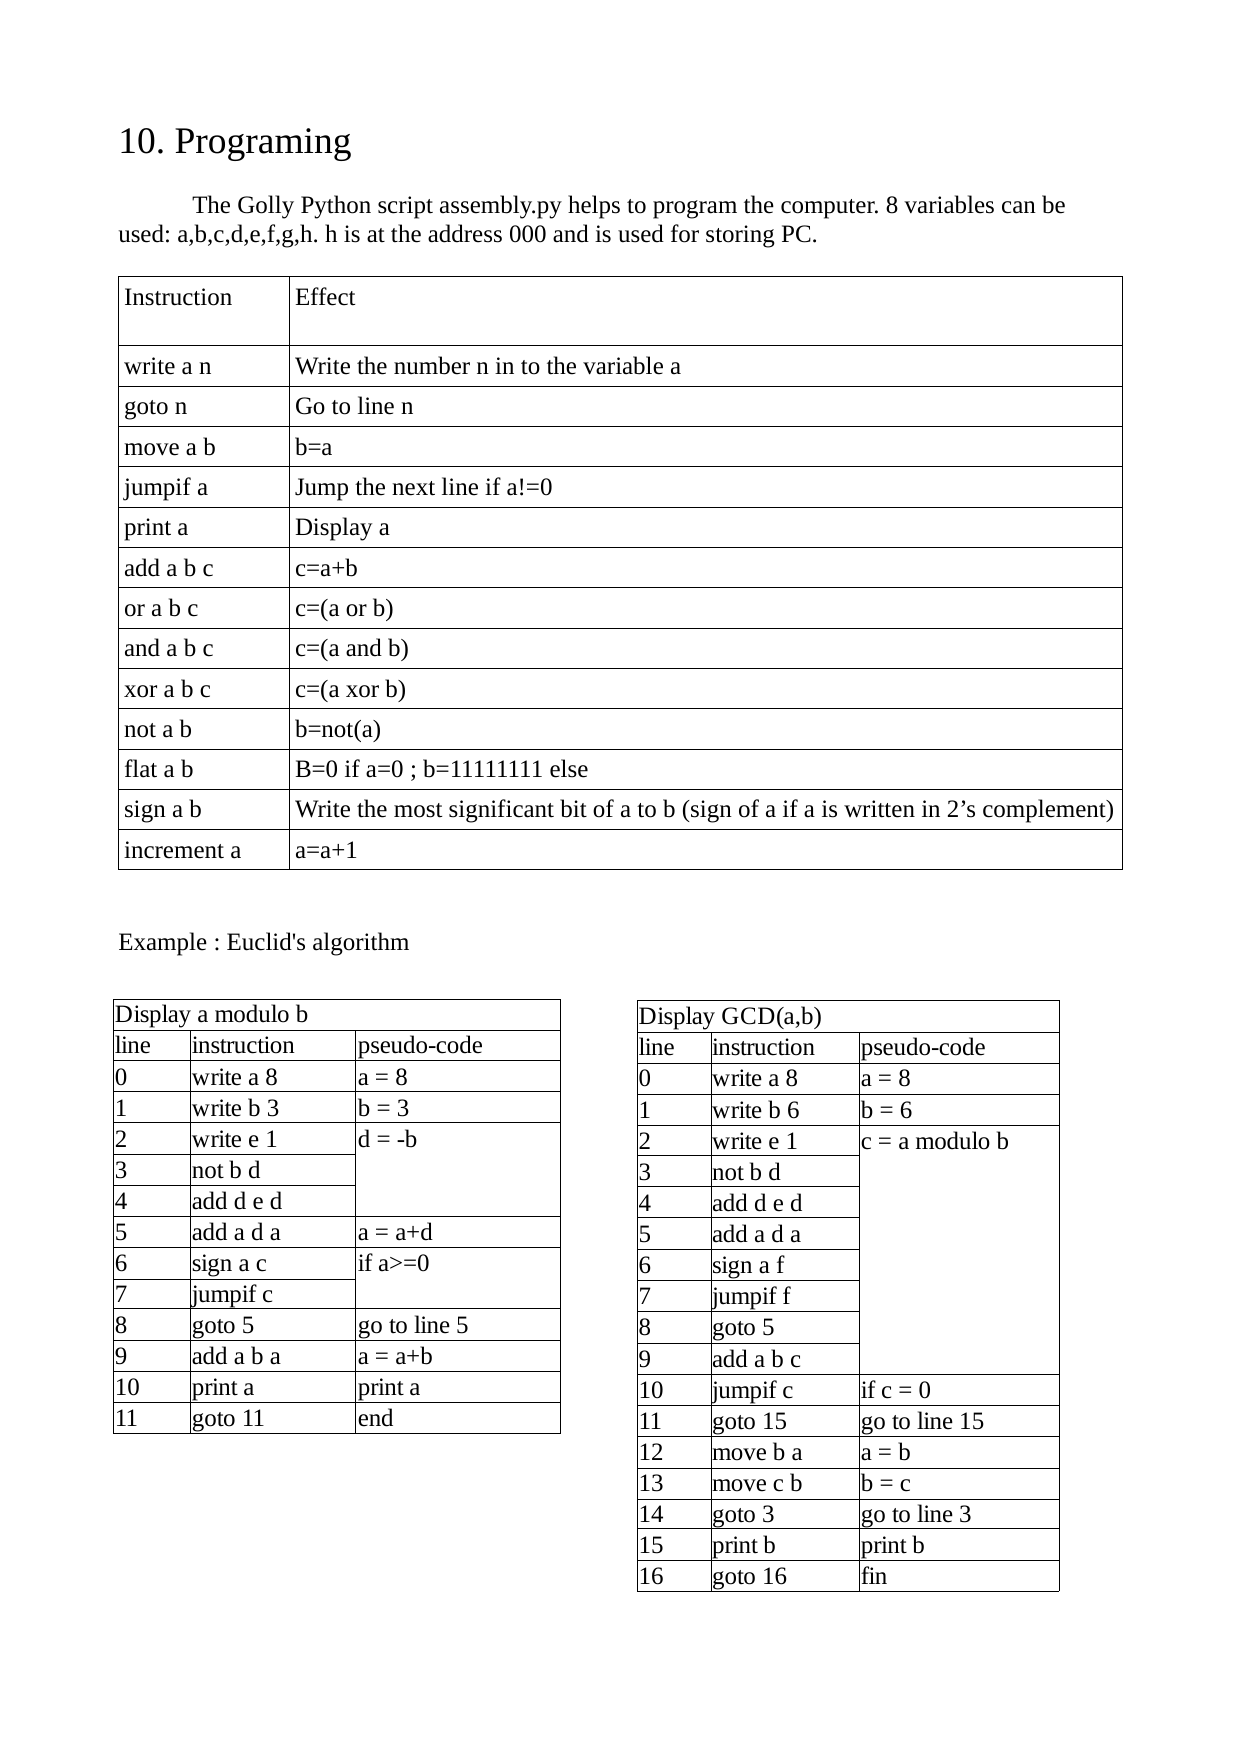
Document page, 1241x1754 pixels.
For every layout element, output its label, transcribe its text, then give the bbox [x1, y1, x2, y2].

table_cell Write the most significant bit of a to b (sign of a if a is written in 2’s complement) [290, 790, 1122, 829]
table_cell c=(a or b) [290, 588, 1122, 627]
table_cell increment a [119, 830, 289, 869]
table_cell jumpif a [119, 467, 289, 507]
table_cell and a b c [119, 629, 289, 668]
table_cell b=not(a) [290, 709, 1122, 748]
table_cell print a [119, 508, 289, 547]
table_cell c=(a xor b) [290, 669, 1122, 708]
table_cell Display a [290, 508, 1122, 547]
table_cell Write the number n in to the variable a [290, 346, 1122, 386]
text 10. Programing [118, 118, 1122, 161]
table_cell Jump the next line if a!=0 [290, 467, 1122, 507]
table_cell xor a b c [119, 669, 289, 708]
table_cell write a n [119, 346, 289, 386]
text The Golly Python script assembly.py helps to program the computer. 8 variables can be used: a,b,c,d,e,f,g,h. h is at the address 000 and is used for storing PC. [118, 190, 1122, 247]
table_cell Go to line n [290, 387, 1122, 426]
text Example : Euclid's algorithm [118, 927, 1122, 956]
table_cell a=a+1 [290, 830, 1122, 869]
table_cell c=a+b [290, 548, 1122, 587]
table_cell not a b [119, 709, 289, 748]
table_cell or a b c [119, 588, 289, 627]
table_cell flat a b [119, 750, 289, 789]
table_header Instruction [119, 277, 289, 345]
table_cell sign a b [119, 790, 289, 829]
table_header Effect [290, 277, 1122, 345]
table_cell c=(a and b) [290, 629, 1122, 668]
table_cell move a b [119, 427, 289, 466]
table_cell goto n [119, 387, 289, 426]
table_cell b=a [290, 427, 1122, 466]
table_cell B=0 if a=0 ; b=11111111 else [290, 750, 1122, 789]
table_cell add a b c [119, 548, 289, 587]
